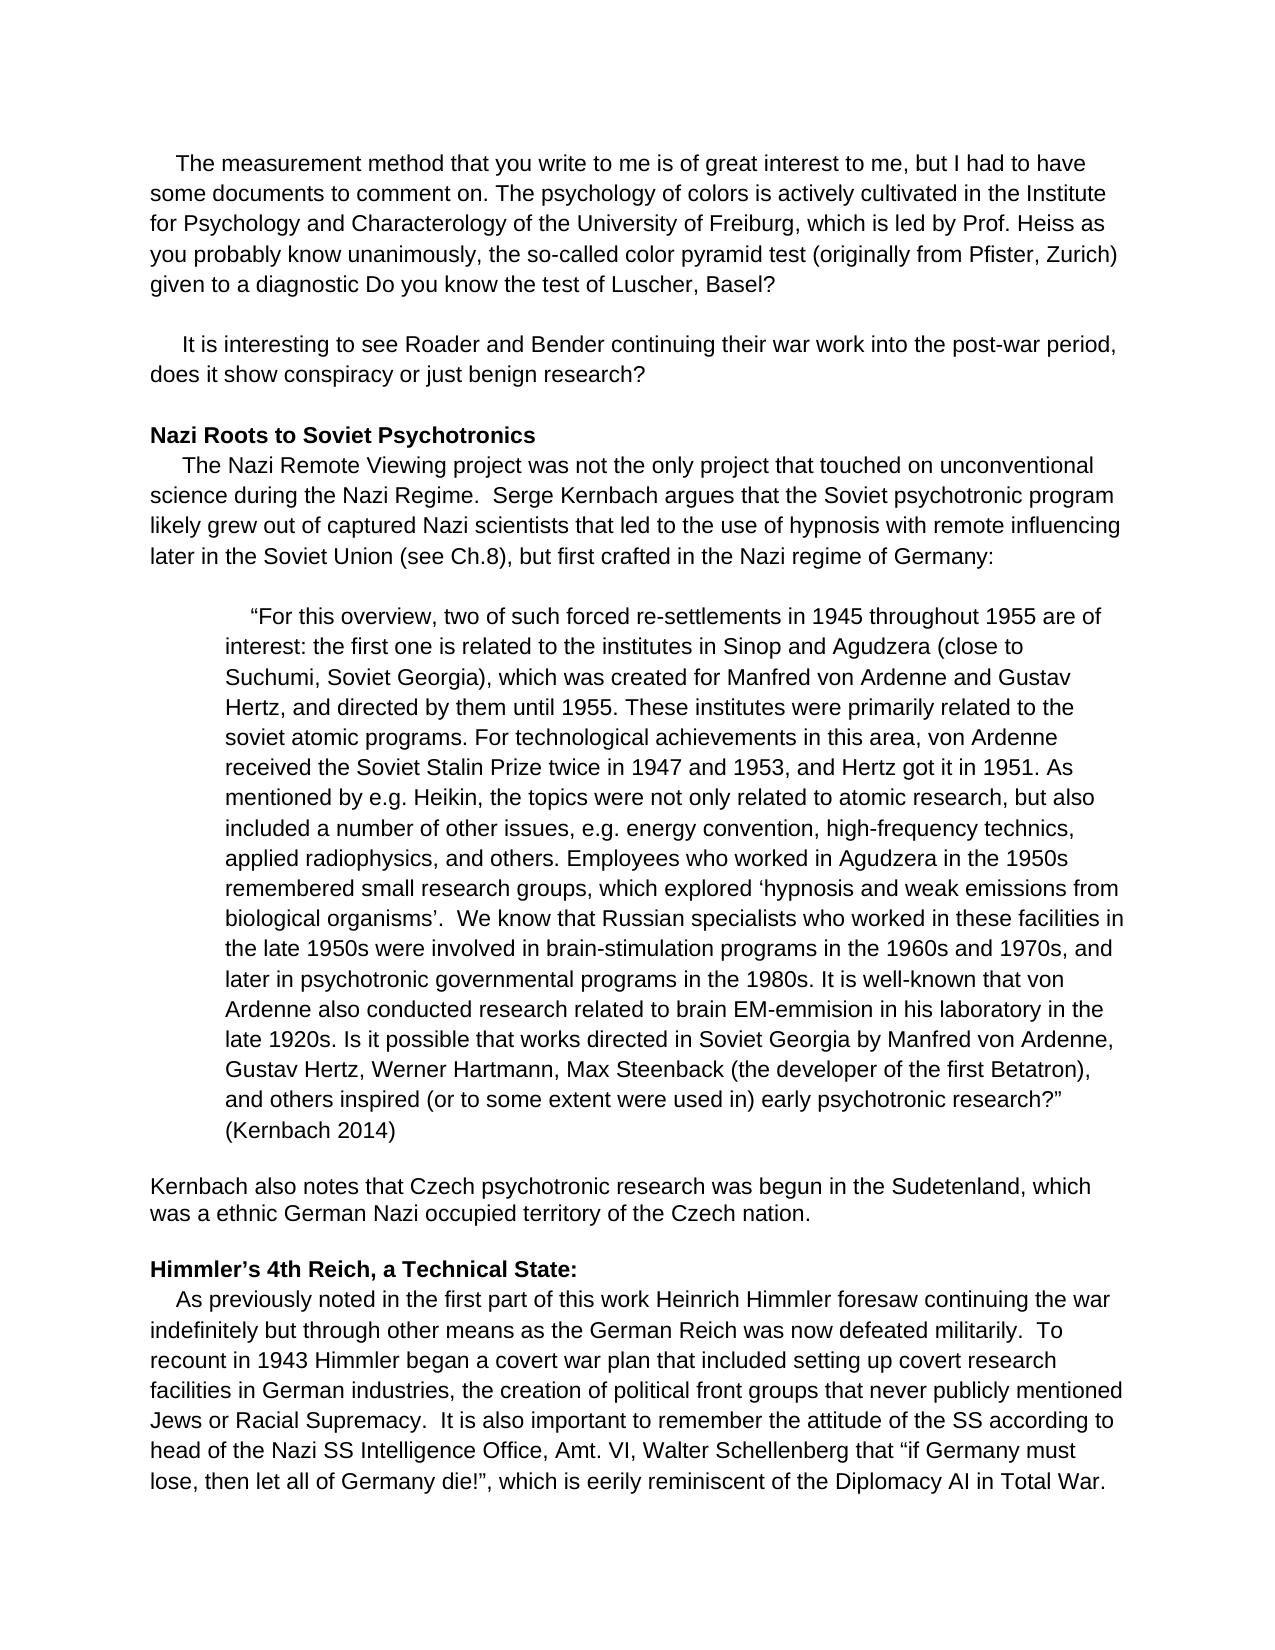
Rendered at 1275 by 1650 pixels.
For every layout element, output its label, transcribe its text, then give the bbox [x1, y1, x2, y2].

text It is interesting to see Roader and Bender continuing their war work into the post-war period, does it show conspiracy or just benign research? [150, 331, 1125, 388]
text Himmler’s 4th Reich, a Technical State: As previously noted in the first part of this work Heinrich Himmler foresaw continuing the war indefinitely but through other means as the German Reich was now defeated militarily. To recount in 1943 Himmler began a covert war plan that included setting up covert research facilities in German industries, the creation of political front groups that never publicly mentioned Jews or Racial Supremacy. It is also important to remember the attitude of the SS according to head of the Nazi SS Intelligence Office, Amt. VI, Walter Schellenberg that “if Germany must lose, then let all of Germany die!”, which is eerily reminiscent of the Diplomacy AI in Total War. [150, 1226, 1125, 1494]
text “For this overview, two of such forced re-settlements in 1945 throughout 1955 are of interest: the first one is related to the institutes in Sinop and Agudzera (close to Suchumi, Soviet Georgia), which was created for Manfred von Ardenne and Gustav Hertz, and directed by them until 1955. These institutes were primarily related to the soviet atomic programs. For technological achievements in this area, von Ardenne received the Soviet Stalin Prize twice in 1947 and 1953, and Hertz got it in 1951. As mentioned by e.g. Heikin, the topics were not only related to atomic research, but also included a number of other issues, e.g. energy convention, high-frequency technics, applied radiophysics, and others. Employees who worked in Agudzera in the 1950s remembered small research groups, which explored ‘hypnosis and weak emissions from biological organisms’. We know that Russian specialists who worked in these facilities in the late 1950s were involved in brain-stimulation programs in the 1960s and 1970s, and later in psychotronic governmental programs in the 1980s. It is well-known that von Ardenne also conducted research related to brain EM-emmision in his laboratory in the late 1920s. Is it possible that works directed in Soviet Georgia by Manfred von Ardenne, Gustav Hertz, Werner Hartmann, Max Steenback (the developer of the first Betatron), and others inspired (or to some extent were used in) early psychotronic research?” (Kernbach 2014) [225, 603, 1125, 1143]
text Nazi Roots to Soviet Psychotronics [150, 422, 1125, 448]
text Kernbach also notes that Czech psychotronic research was begun in the Sudetenland, which was a ethnic German Nazi occupied territory of the Czech nation. [150, 1173, 1125, 1226]
text The measurement method that you write to me is of great interest to me, but I had to have some documents to comment on. The psychology of colors is actively cultivated in the Institute for Psychology and Characterology of the University of Freiburg, which is led by Prof. Heiss as you probably know unanimously, the so-called color pyramid test (originally from Pfister, Zurich) given to a diagnostic Do you know the test of Luscher, Basel? [150, 150, 1125, 297]
text The Nazi Remote Viewing project was not the only project that touched on unconventional science during the Nazi Regime. Serge Kernbach argues that the Soviet psychotronic program likely grew out of captured Nazi scientists that led to the use of hypnosis with remote influencing later in the Soviet Union (see Ch.8), but first crafted in the Nazi regime of Germany: [150, 452, 1125, 569]
